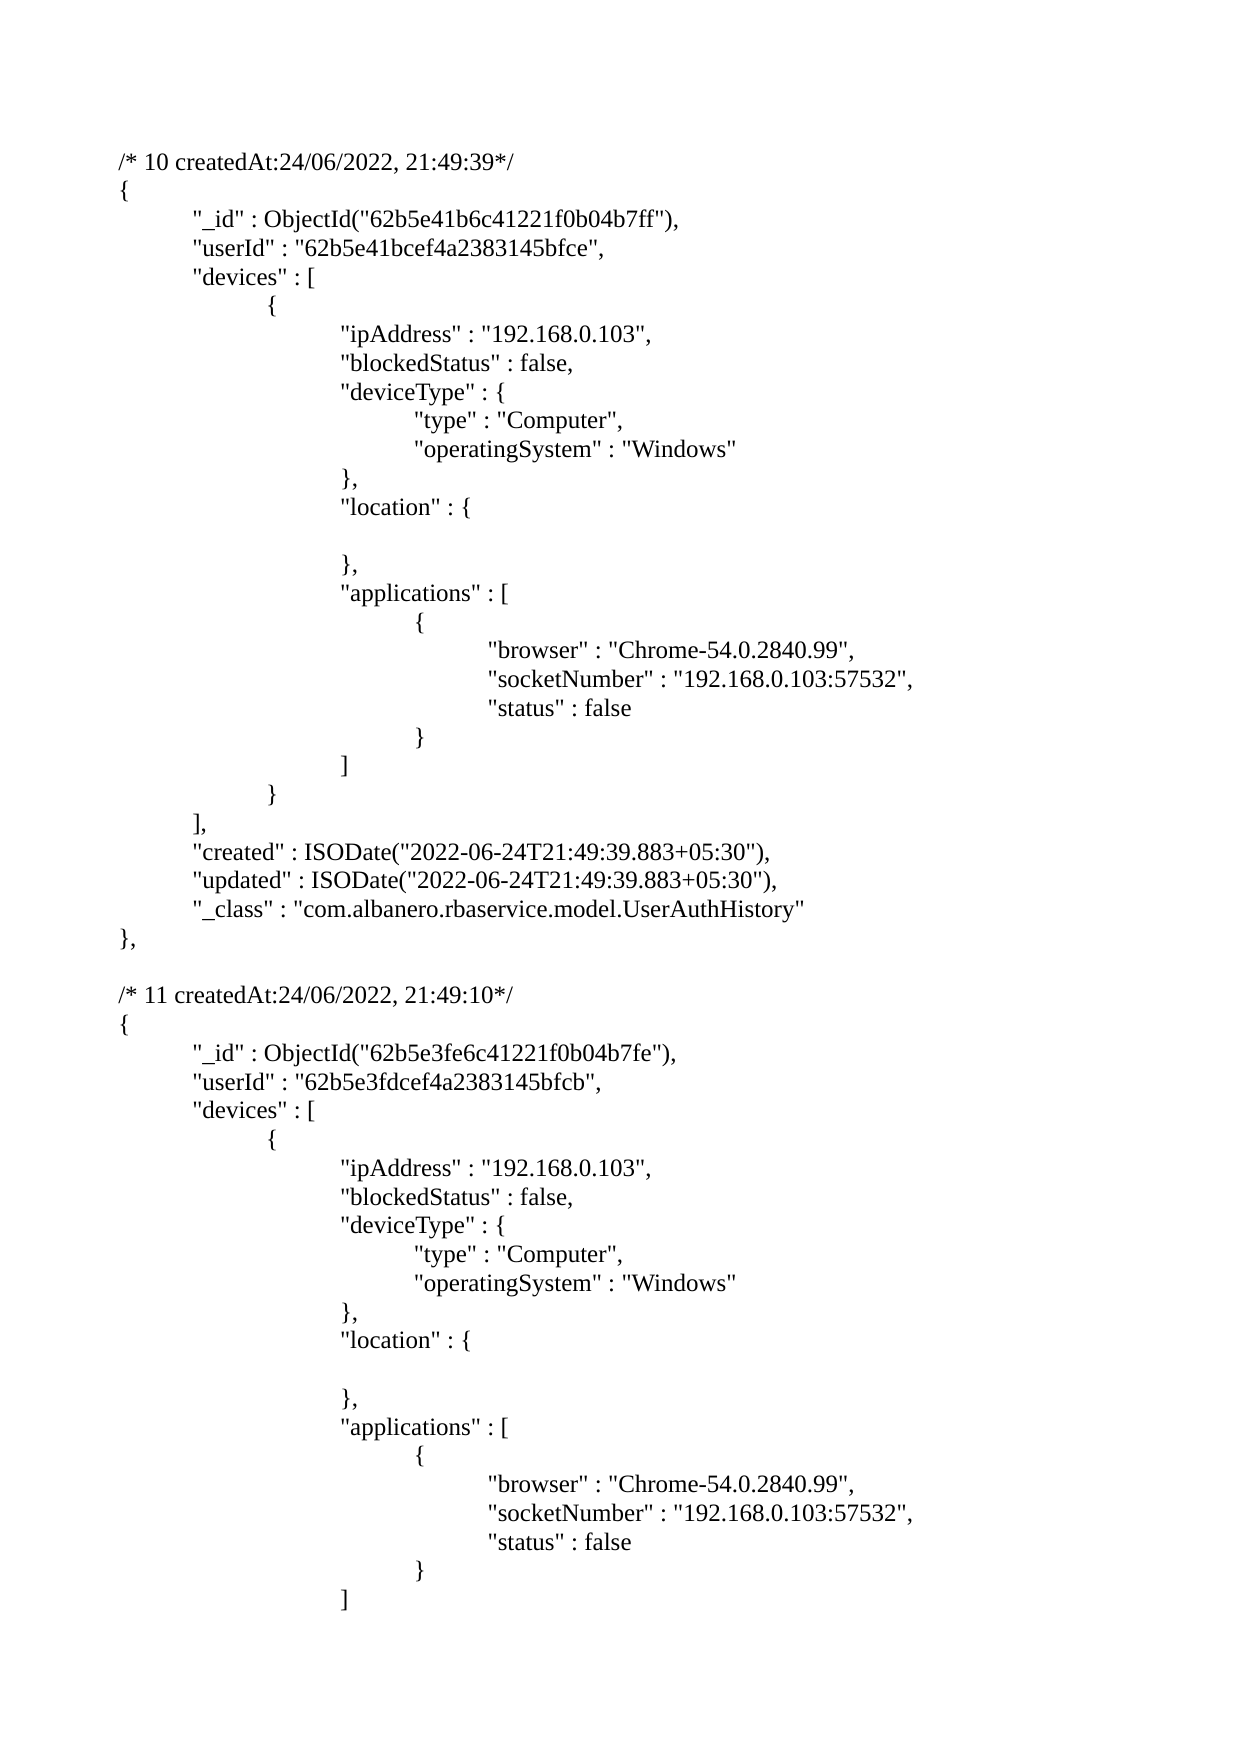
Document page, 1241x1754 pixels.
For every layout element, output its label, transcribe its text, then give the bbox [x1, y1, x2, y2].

text "socketNumber" : "192.168.0.103:57532", [118, 664, 1122, 693]
text "blockedStatus" : false, [118, 348, 1122, 377]
text "status" : false [118, 693, 1122, 722]
text ] [118, 1584, 1122, 1613]
text ], [118, 808, 1122, 837]
text { [118, 1009, 1122, 1038]
text /* 11 createdAt:24/06/2022, 21:49:10*/ [118, 981, 1122, 1009]
text "devices" : [ [118, 262, 1122, 291]
text "applications" : [ [118, 578, 1122, 607]
text }, [118, 463, 1122, 492]
text "updated" : ISODate("2022-06-24T21:49:39.883+05:30"), [118, 866, 1122, 894]
text }, [118, 923, 1122, 952]
text "created" : ISODate("2022-06-24T21:49:39.883+05:30"), [118, 837, 1122, 866]
text "ipAddress" : "192.168.0.103", [118, 1153, 1122, 1182]
text "socketNumber" : "192.168.0.103:57532", [118, 1498, 1122, 1527]
text "type" : "Computer", [118, 1239, 1122, 1268]
text } [118, 1556, 1122, 1584]
text { [118, 176, 1122, 204]
text }, [118, 1297, 1122, 1326]
text "status" : false [118, 1527, 1122, 1556]
text "blockedStatus" : false, [118, 1182, 1122, 1211]
text }, [118, 1383, 1122, 1412]
text "operatingSystem" : "Windows" [118, 434, 1122, 463]
text "_id" : ObjectId("62b5e41b6c41221f0b04b7ff"), [118, 204, 1122, 233]
text /* 10 createdAt:24/06/2022, 21:49:39*/ [118, 147, 1122, 176]
text "deviceType" : { [118, 1211, 1122, 1239]
text "ipAddress" : "192.168.0.103", [118, 319, 1122, 348]
text }, [118, 549, 1122, 578]
text } [118, 779, 1122, 808]
text "userId" : "62b5e3fdcef4a2383145bfcb", [118, 1067, 1122, 1096]
text "devices" : [ [118, 1096, 1122, 1124]
text "applications" : [ [118, 1412, 1122, 1441]
text } [118, 722, 1122, 751]
text "userId" : "62b5e41bcef4a2383145bfce", [118, 233, 1122, 262]
text { [118, 291, 1122, 319]
text { [118, 1441, 1122, 1469]
text "location" : { [118, 1326, 1122, 1354]
text "operatingSystem" : "Windows" [118, 1268, 1122, 1297]
text { [118, 1124, 1122, 1153]
text "location" : { [118, 492, 1122, 521]
text { [118, 607, 1122, 636]
text "browser" : "Chrome-54.0.2840.99", [118, 1469, 1122, 1498]
text ] [118, 751, 1122, 779]
text "deviceType" : { [118, 377, 1122, 406]
text "_id" : ObjectId("62b5e3fe6c41221f0b04b7fe"), [118, 1038, 1122, 1067]
text "_class" : "com.albanero.rbaservice.model.UserAuthHistory" [118, 894, 1122, 923]
text "browser" : "Chrome-54.0.2840.99", [118, 636, 1122, 664]
text "type" : "Computer", [118, 406, 1122, 434]
